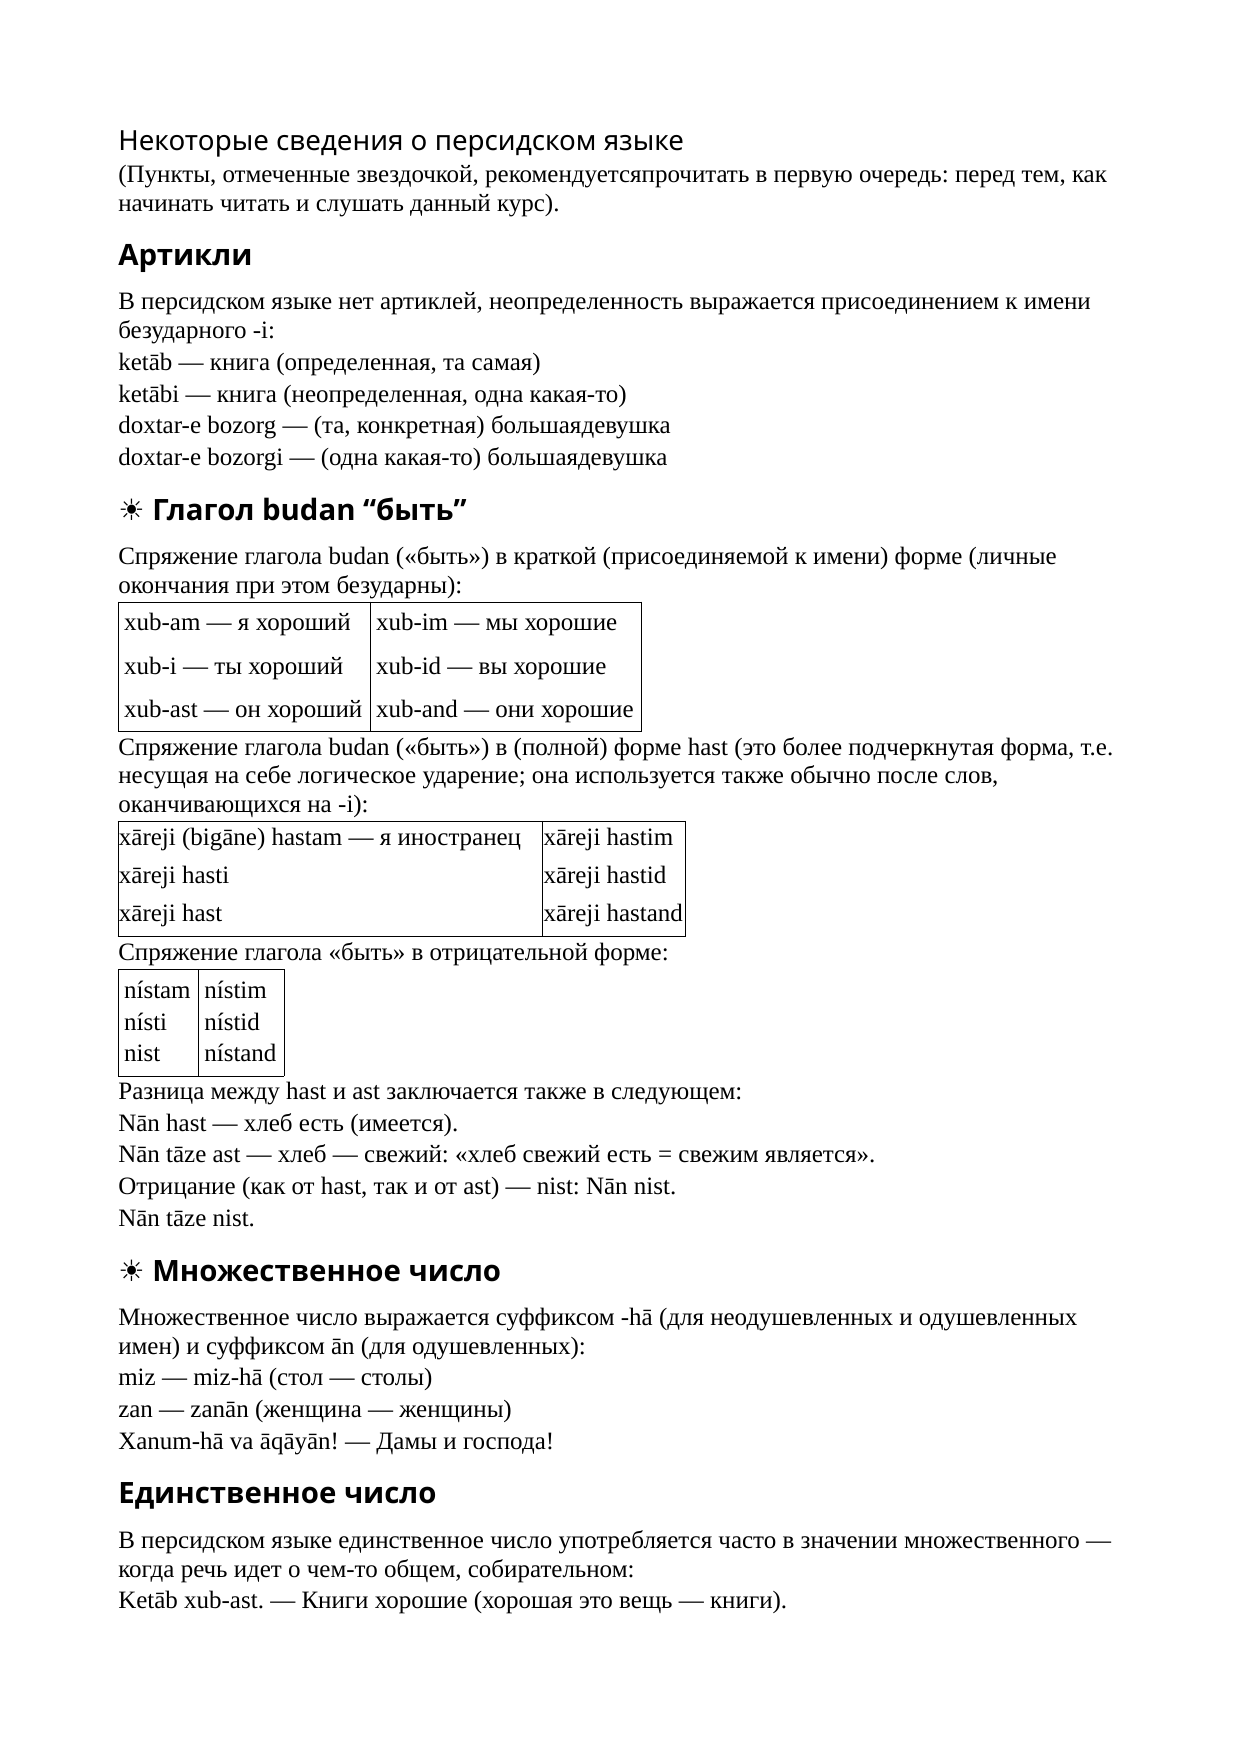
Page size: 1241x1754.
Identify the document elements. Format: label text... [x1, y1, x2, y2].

text miz — miz-hā (стол — столы) [118, 1362, 1122, 1391]
subtitle ☀ Глагол budan “быть” [118, 489, 1122, 529]
text Nān hast — хлеб есть (имеется). [118, 1108, 1122, 1137]
text zan — zanān (женщина — женщины) [118, 1394, 1122, 1423]
table_header xāreji (bigāne) hastam — я иностранец [119, 822, 542, 860]
table_cell xāreji hasti [119, 860, 542, 898]
text Спряжение глагола «быть» в отрицательной форме: [118, 937, 1122, 966]
text Отрицание (как от hast, так и от ast) — nist: Nān nist. [118, 1171, 1122, 1200]
text Ketāb xub-ast. — Книги хорошие (хорошая это вещь — книги). [118, 1585, 1122, 1614]
text Xanum-hā va āqāyān! — Дамы и господа! [118, 1426, 1122, 1455]
subtitle Артикли [118, 234, 1122, 274]
text Nān tāze ast — хлеб — свежий: «хлеб свежий есть = свежим является». [118, 1139, 1122, 1168]
text Спряжение глагола budan («быть») в (полной) форме hast (это более подчеркнутая форма, т.е. несущая на себе логическое ударение; она используется также обычно после слов, оканчивающихся на -i): [118, 732, 1122, 818]
text Nān tāze nist. [118, 1203, 1122, 1232]
table_cell xub-i — ты хороший [119, 645, 370, 688]
table_cell xāreji hast [119, 898, 542, 936]
subtitle Единственное число [118, 1472, 1122, 1512]
table_cell xub-and — они хорошие [371, 688, 641, 731]
text doxtar-e bozorgi — (одна какая-то) большаядевушка [118, 442, 1122, 471]
text Разница между hast и ast заключается также в следующем: [118, 1076, 1122, 1105]
table_header xub-am — я хороший [119, 603, 370, 645]
text (Пункты, отмеченные звездочкой, рекомендуетсяпрочитать в первую очередь: перед тем, как начинать читать и слушать данный курс). [118, 159, 1122, 216]
text ketāb — книга (определенная, та самая) [118, 347, 1122, 376]
table_cell xub-id — вы хорошие [371, 645, 641, 688]
text Спряжение глагола budan («быть») в краткой (присоединяемой к имени) форме (личные окончания при этом безударны): [118, 541, 1122, 599]
table_cell xāreji hastand [543, 898, 685, 936]
table_header nístam nísti nist [119, 970, 198, 1076]
text В персидском языке нет артиклей, неопределенность выражается присоединением к имени безударного -i: [118, 286, 1122, 344]
text doxtar-e bozorg — (та, конкретная) большаядевушка [118, 411, 1122, 439]
table_header nístim nístid nístand [199, 970, 284, 1076]
table_header xāreji hastim [543, 822, 685, 860]
table_cell xāreji hastid [543, 860, 685, 898]
table_header xub-im — мы хорошие [371, 603, 641, 645]
text ketābi — книга (неопределенная, одна какая-то) [118, 379, 1122, 407]
table_cell xub-ast — он хороший [119, 688, 370, 731]
text В персидском языке единственное число употребляется часто в значении множественного — когда речь идет о чем-то общем, собирательном: [118, 1525, 1122, 1582]
subtitle Некоторые сведения о персидском языке [118, 121, 1122, 159]
text Множественное число выражается суффиксом -hā (для неодушевленных и одушевленных имен) и суффиксом ān (для одушевленных): [118, 1302, 1122, 1359]
subtitle ☀ Множественное число [118, 1249, 1122, 1289]
